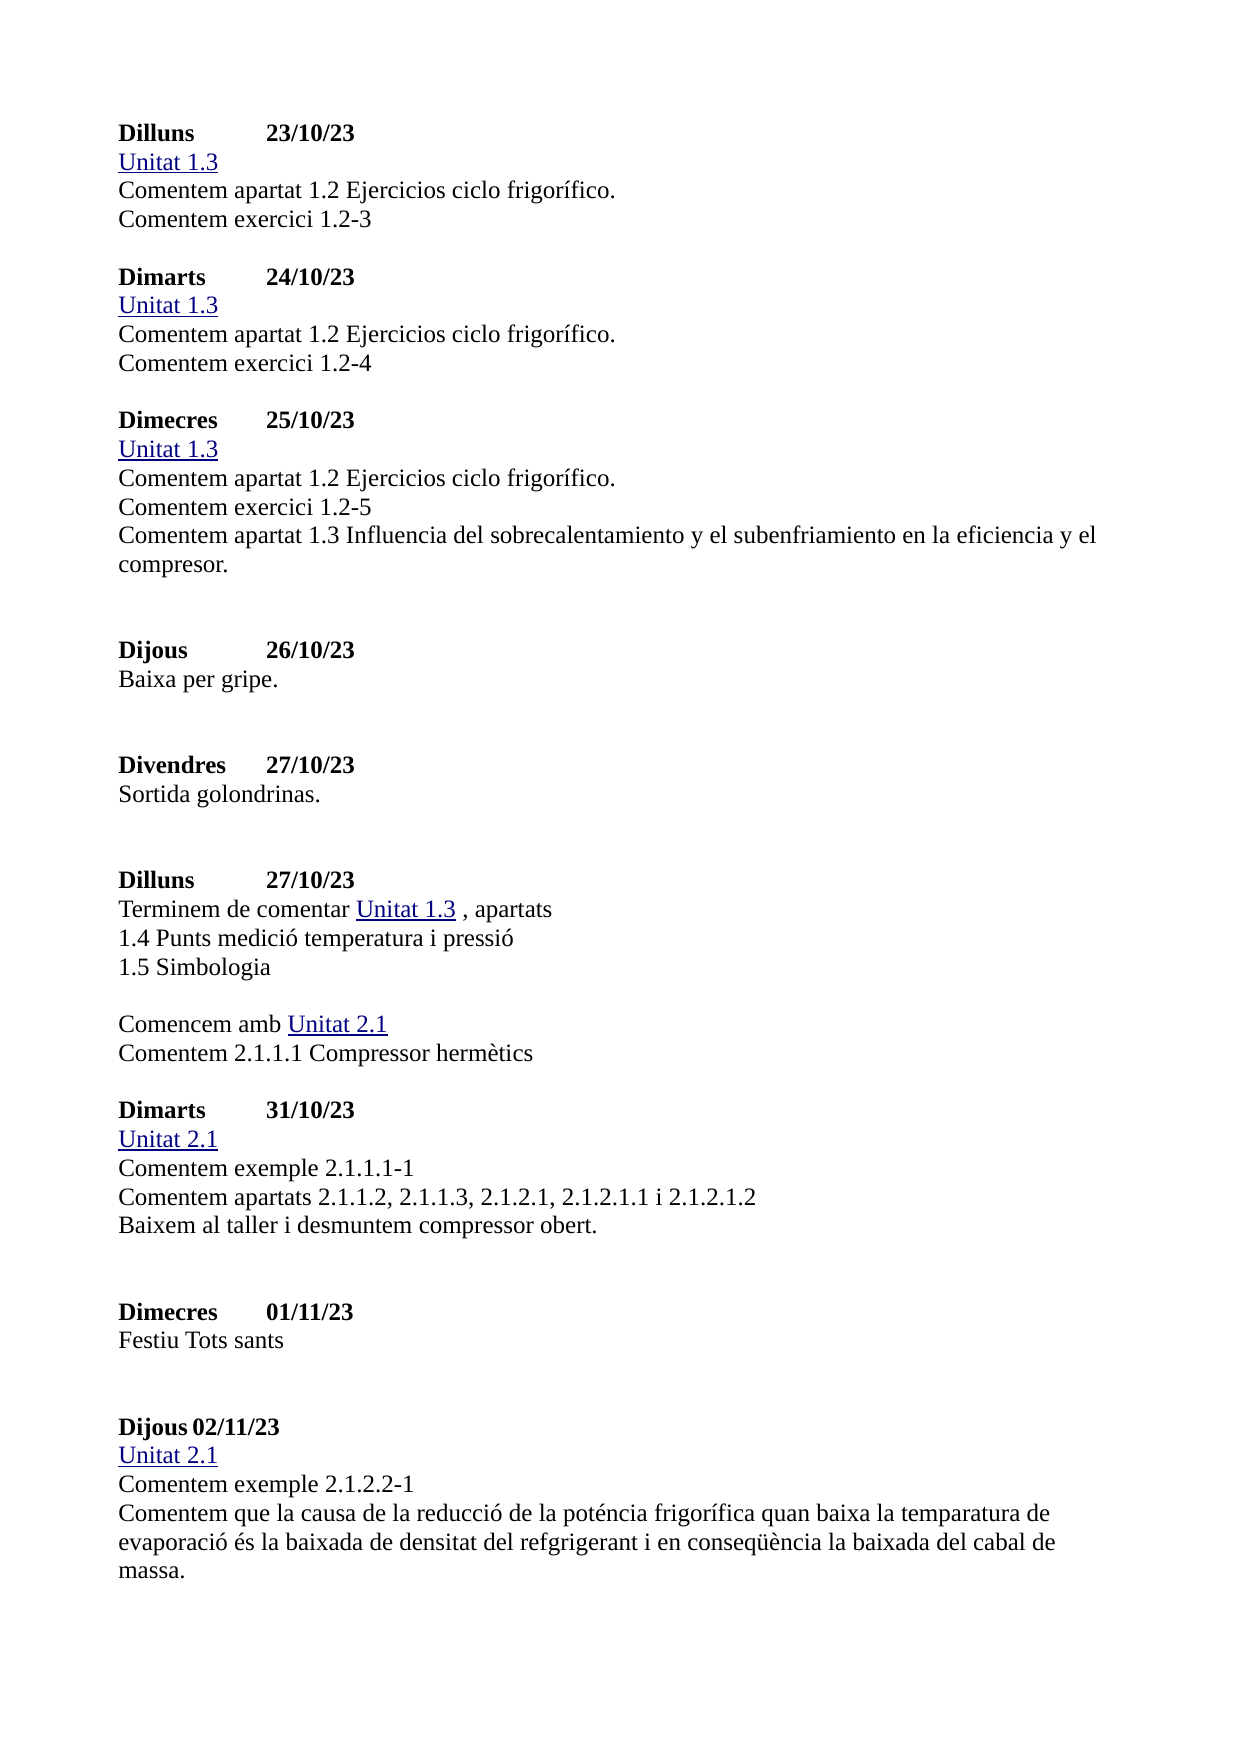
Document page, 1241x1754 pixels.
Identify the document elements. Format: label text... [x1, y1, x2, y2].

text Dijous 26/10/23 [118, 636, 1122, 664]
text Sortida golondrinas. [118, 779, 1122, 808]
text Divendres 27/10/23 [118, 751, 1122, 779]
text Unitat 1.3 [118, 434, 1122, 463]
text Comentem 2.1.1.1 Compressor hermètics [118, 1038, 1122, 1067]
text 1.5 Simbologia [118, 952, 1122, 981]
text Comentem exemple 2.1.1.1-1 [118, 1153, 1122, 1182]
text Dilluns 23/10/23 [118, 118, 1122, 147]
text Unitat 2.1 [118, 1441, 1122, 1469]
text Dimarts 24/10/23 [118, 262, 1122, 291]
text Comentem apartat 1.2 Ejercicios ciclo frigorífico. [118, 463, 1122, 492]
text Comentem exercici 1.2-5 [118, 492, 1122, 521]
text Comentem exemple 2.1.2.2-1 [118, 1469, 1122, 1498]
text Baixem al taller i desmuntem compressor obert. [118, 1211, 1122, 1239]
text Dijous 02/11/23 [118, 1412, 1122, 1441]
text 1.4 Punts medició temperatura i pressió [118, 923, 1122, 952]
text Dimecres 01/11/23 [118, 1297, 1122, 1326]
text Terminem de comentar Unitat 1.3 , apartats [118, 894, 1122, 923]
text Festiu Tots sants [118, 1326, 1122, 1354]
text Comentem apartat 1.2 Ejercicios ciclo frigorífico. [118, 319, 1122, 348]
text Comentem apartat 1.2 Ejercicios ciclo frigorífico. [118, 176, 1122, 204]
text Comentem apartat 1.3 Influencia del sobrecalentamiento y el subenfriamiento en la eficiencia y el compresor. [118, 521, 1122, 578]
text Unitat 1.3 [118, 291, 1122, 319]
text Comencem amb Unitat 2.1 [118, 1009, 1122, 1038]
text Comentem exercici 1.2-4 [118, 348, 1122, 377]
text Dimecres 25/10/23 [118, 406, 1122, 434]
text Baixa per gripe. [118, 664, 1122, 693]
text Comentem exercici 1.2-3 [118, 204, 1122, 233]
text Dimarts 31/10/23 [118, 1096, 1122, 1124]
text Unitat 1.3 [118, 147, 1122, 176]
text Comentem que la causa de la reducció de la poténcia frigorífica quan baixa la temparatura de evaporació és la baixada de densitat del refgrigerant i en conseqüència la baixada del cabal de massa. [118, 1498, 1122, 1584]
text Comentem apartats 2.1.1.2, 2.1.1.3, 2.1.2.1, 2.1.2.1.1 i 2.1.2.1.2 [118, 1182, 1122, 1211]
text Dilluns 27/10/23 [118, 866, 1122, 894]
text Unitat 2.1 [118, 1124, 1122, 1153]
